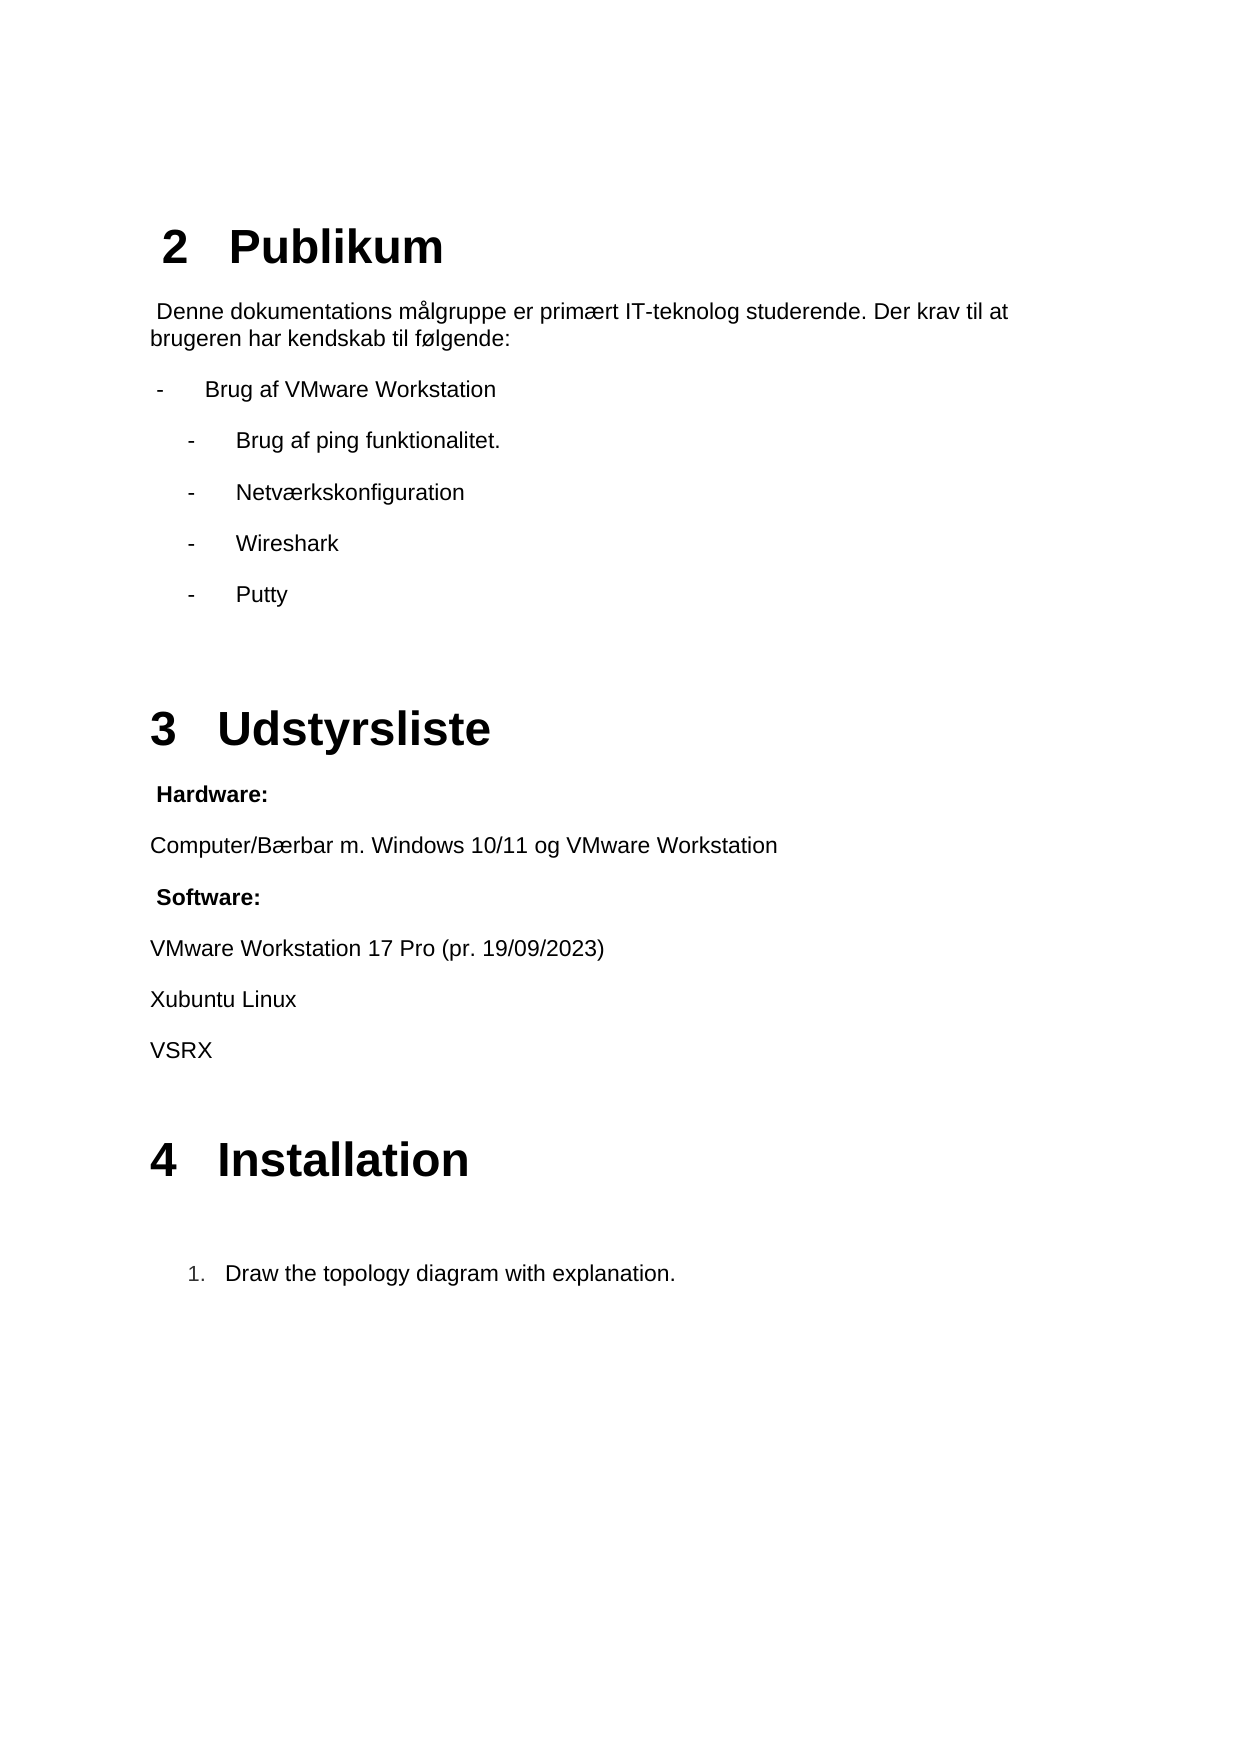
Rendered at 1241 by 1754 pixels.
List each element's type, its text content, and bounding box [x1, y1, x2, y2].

list Draw the topology diagram with explanation. [187, 1260, 1090, 1286]
text - Putty [187, 581, 1090, 608]
text Denne dokumentations målgruppe er primært IT-teknolog studerende. Der krav til at brugeren har kendskab til følgende: [150, 298, 1090, 351]
subtitle 2 Publikum [150, 218, 1090, 273]
text Computer/Bærbar m. Windows 10/11 og VMware Workstation [150, 832, 1090, 858]
text VMware Workstation 17 Pro (pr. 19/09/2023) [150, 935, 1090, 961]
text Hardware: [150, 781, 1090, 807]
text - Brug af ping funktionalitet. [187, 427, 1090, 453]
text Xubuntu Linux [150, 986, 1090, 1012]
text - Netværkskonfiguration [187, 478, 1090, 505]
subtitle 3 Udstyrsliste [150, 701, 1090, 756]
text - Brug af VMware Workstation [150, 376, 1090, 402]
text - Wireshark [187, 530, 1090, 556]
subtitle 4 Installation [150, 1132, 1090, 1187]
text Software: [150, 883, 1090, 910]
text VSRX [150, 1037, 1090, 1090]
